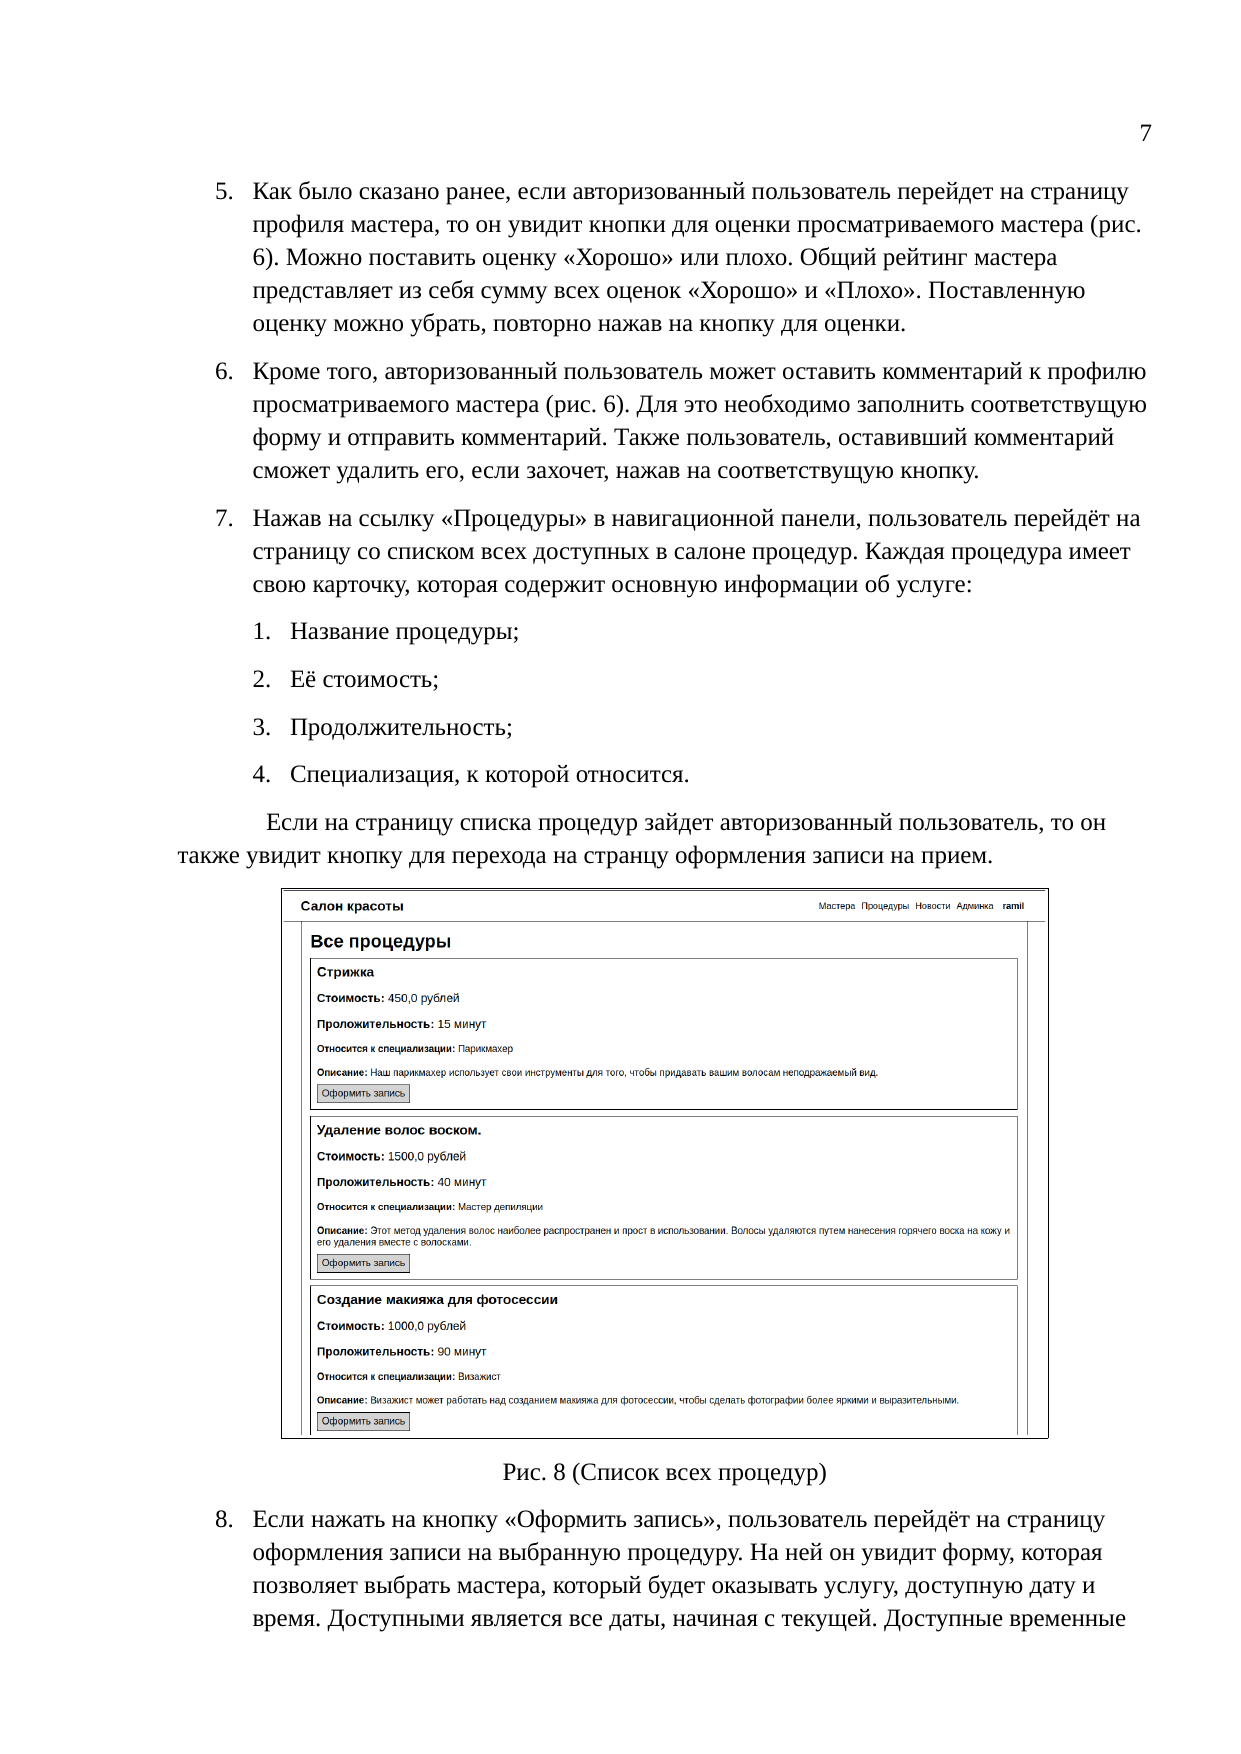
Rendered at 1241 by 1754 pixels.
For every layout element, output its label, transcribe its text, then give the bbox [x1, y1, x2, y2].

list Название процедуры; [252, 616, 1152, 645]
text Рис. 8 (Список всех процедур) [177, 1457, 1152, 1485]
list Как было сказано ранее, если авторизованный пользователь перейдет на страницу профиля мастера, то он увидит кнопки для оценки просматриваемого мастера (рис. 6). Можно поставить оценку «Хорошо» или плохо. Общий рейтинг мастера представляет из себя сумму всех оценок «Хорошо» и «Плохо». Поставленную оценку можно убрать, повторно нажав на кнопку для оценки. [215, 176, 1152, 337]
list Нажав на ссылку «Процедуры» в навигационной панели, пользователь перейдёт на страницу со списком всех доступных в салоне процедур. Каждая процедура имеет свою карточку, которая содержит основную информации об услуге: [215, 503, 1152, 597]
list Специализация, к которой относится. [252, 759, 1152, 788]
picture [283, 890, 1046, 1435]
list Кроме того, авторизованный пользователь может оставить комментарий к профилю просматриваемого мастера (рис. 6). Для это необходимо заполнить соответствущую форму и отправить комментарий. Также пользователь, оставивший комментарий сможет удалить его, если захочет, нажав на соответствущую кнопку. [215, 356, 1152, 484]
text Если на страницу списка процедур зайдет авторизованный пользователь, то он также увидит кнопку для перехода на странцу оформления записи на прием. [177, 807, 1152, 868]
list Её стоимость; [252, 664, 1152, 693]
list Продолжительность; [252, 712, 1152, 740]
list Если нажать на кнопку «Оформить запись», пользователь перейдёт на страницу оформления записи на выбранную процедуру. На ней он увидит форму, которая позволяет выбрать мастера, который будет оказывать услугу, доступную дату и время. Доступными является все даты, начиная с текущей. Доступные временные [215, 1504, 1152, 1632]
